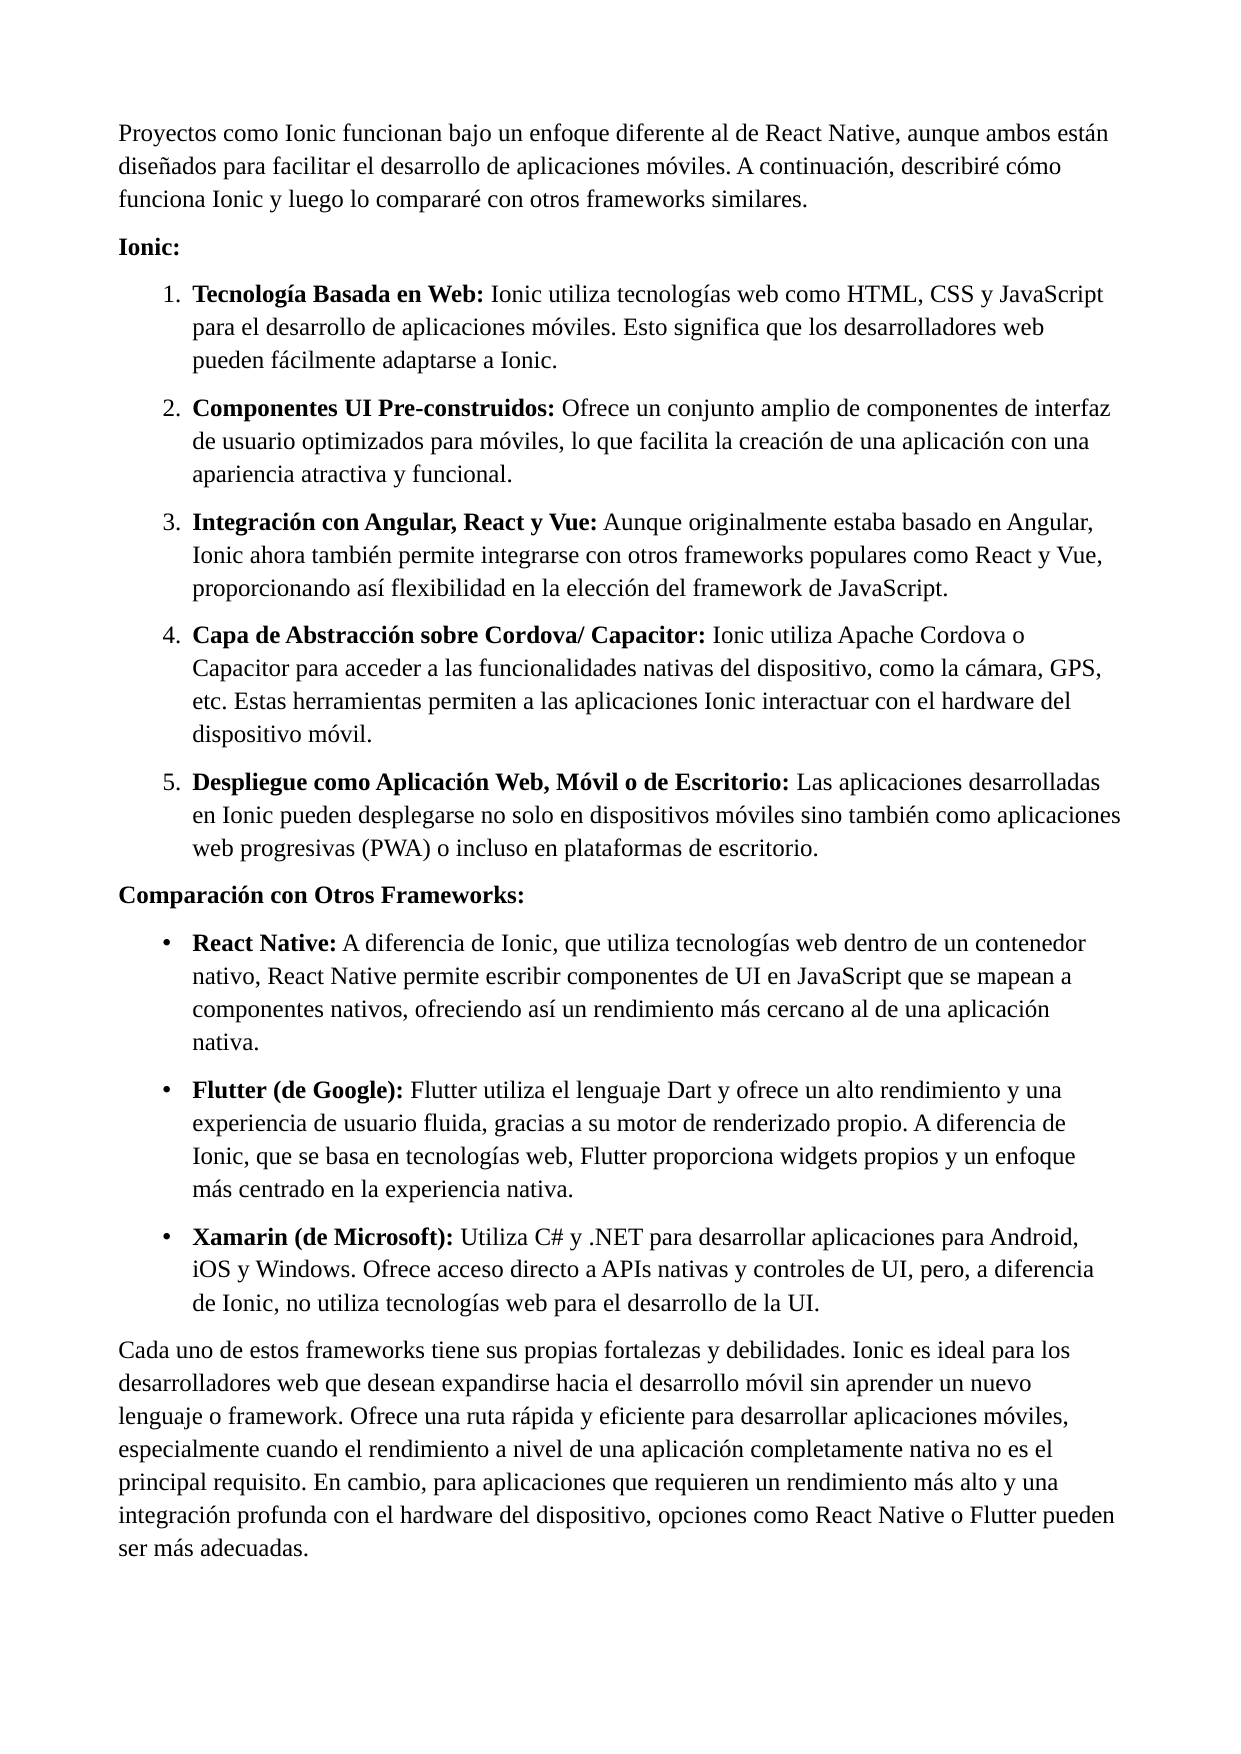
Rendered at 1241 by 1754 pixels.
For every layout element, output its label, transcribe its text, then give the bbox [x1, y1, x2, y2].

text Ionic: [118, 232, 1122, 261]
list Componentes UI Pre-construidos: Ofrece un conjunto amplio de componentes de interfaz de usuario optimizados para móviles, lo que facilita la creación de una aplicación con una apariencia atractiva y funcional. [162, 393, 1122, 488]
text Comparación con Otros Frameworks: [118, 881, 1122, 909]
text Cada uno de estos frameworks tiene sus propias fortalezas y debilidades. Ionic es ideal para los desarrolladores web que desean expandirse hacia el desarrollo móvil sin aprender un nuevo lenguaje o framework. Ofrece una ruta rápida y eficiente para desarrollar aplicaciones móviles, especialmente cuando el rendimiento a nivel de una aplicación completamente nativa no es el principal requisito. En cambio, para aplicaciones que requieren un rendimiento más alto y una integración profunda con el hardware del dispositivo, opciones como React Native o Flutter pueden ser más adecuadas. [118, 1335, 1122, 1562]
list Tecnología Basada en Web: Ionic utiliza tecnologías web como HTML, CSS y JavaScript para el desarrollo de aplicaciones móviles. Esto significa que los desarrolladores web pueden fácilmente adaptarse a Ionic. [162, 279, 1122, 374]
list Integración con Angular, React y Vue: Aunque originalmente estaba basado en Angular, Ionic ahora también permite integrarse con otros frameworks populares como React y Vue, proporcionando así flexibilidad en la elección del framework de JavaScript. [162, 507, 1122, 601]
list Despliegue como Aplicación Web, Móvil o de Escritorio: Las aplicaciones desarrolladas en Ionic pueden desplegarse no solo en dispositivos móviles sino también como aplicaciones web progresivas (PWA) o incluso en plataformas de escritorio. [162, 767, 1122, 862]
list React Native: A diferencia de Ionic, que utiliza tecnologías web dentro de un contenedor nativo, React Native permite escribir componentes de UI en JavaScript que se mapean a componentes nativos, ofreciendo así un rendimiento más cercano al de una aplicación nativa. [162, 928, 1122, 1056]
list Xamarin (de Microsoft): Utiliza C# y .NET para desarrollar aplicaciones para Android, iOS y Windows. Ofrece acceso directo a APIs nativas y controles de UI, pero, a diferencia de Ionic, no utiliza tecnologías web para el desarrollo de la UI. [162, 1222, 1122, 1316]
list Capa de Abstracción sobre Cordova/ Capacitor: Ionic utiliza Apache Cordova o Capacitor para acceder a las funcionalidades nativas del dispositivo, como la cámara, GPS, etc. Estas herramientas permiten a las aplicaciones Ionic interactuar con el hardware del dispositivo móvil. [162, 620, 1122, 748]
list Flutter (de Google): Flutter utiliza el lenguaje Dart y ofrece un alto rendimiento y una experiencia de usuario fluida, gracias a su motor de renderizado propio. A diferencia de Ionic, que se basa en tecnologías web, Flutter proporciona widgets propios y un enfoque más centrado en la experiencia nativa. [162, 1075, 1122, 1203]
text Proyectos como Ionic funcionan bajo un enfoque diferente al de React Native, aunque ambos están diseñados para facilitar el desarrollo de aplicaciones móviles. A continuación, describiré cómo funciona Ionic y luego lo compararé con otros frameworks similares. [118, 118, 1122, 213]
